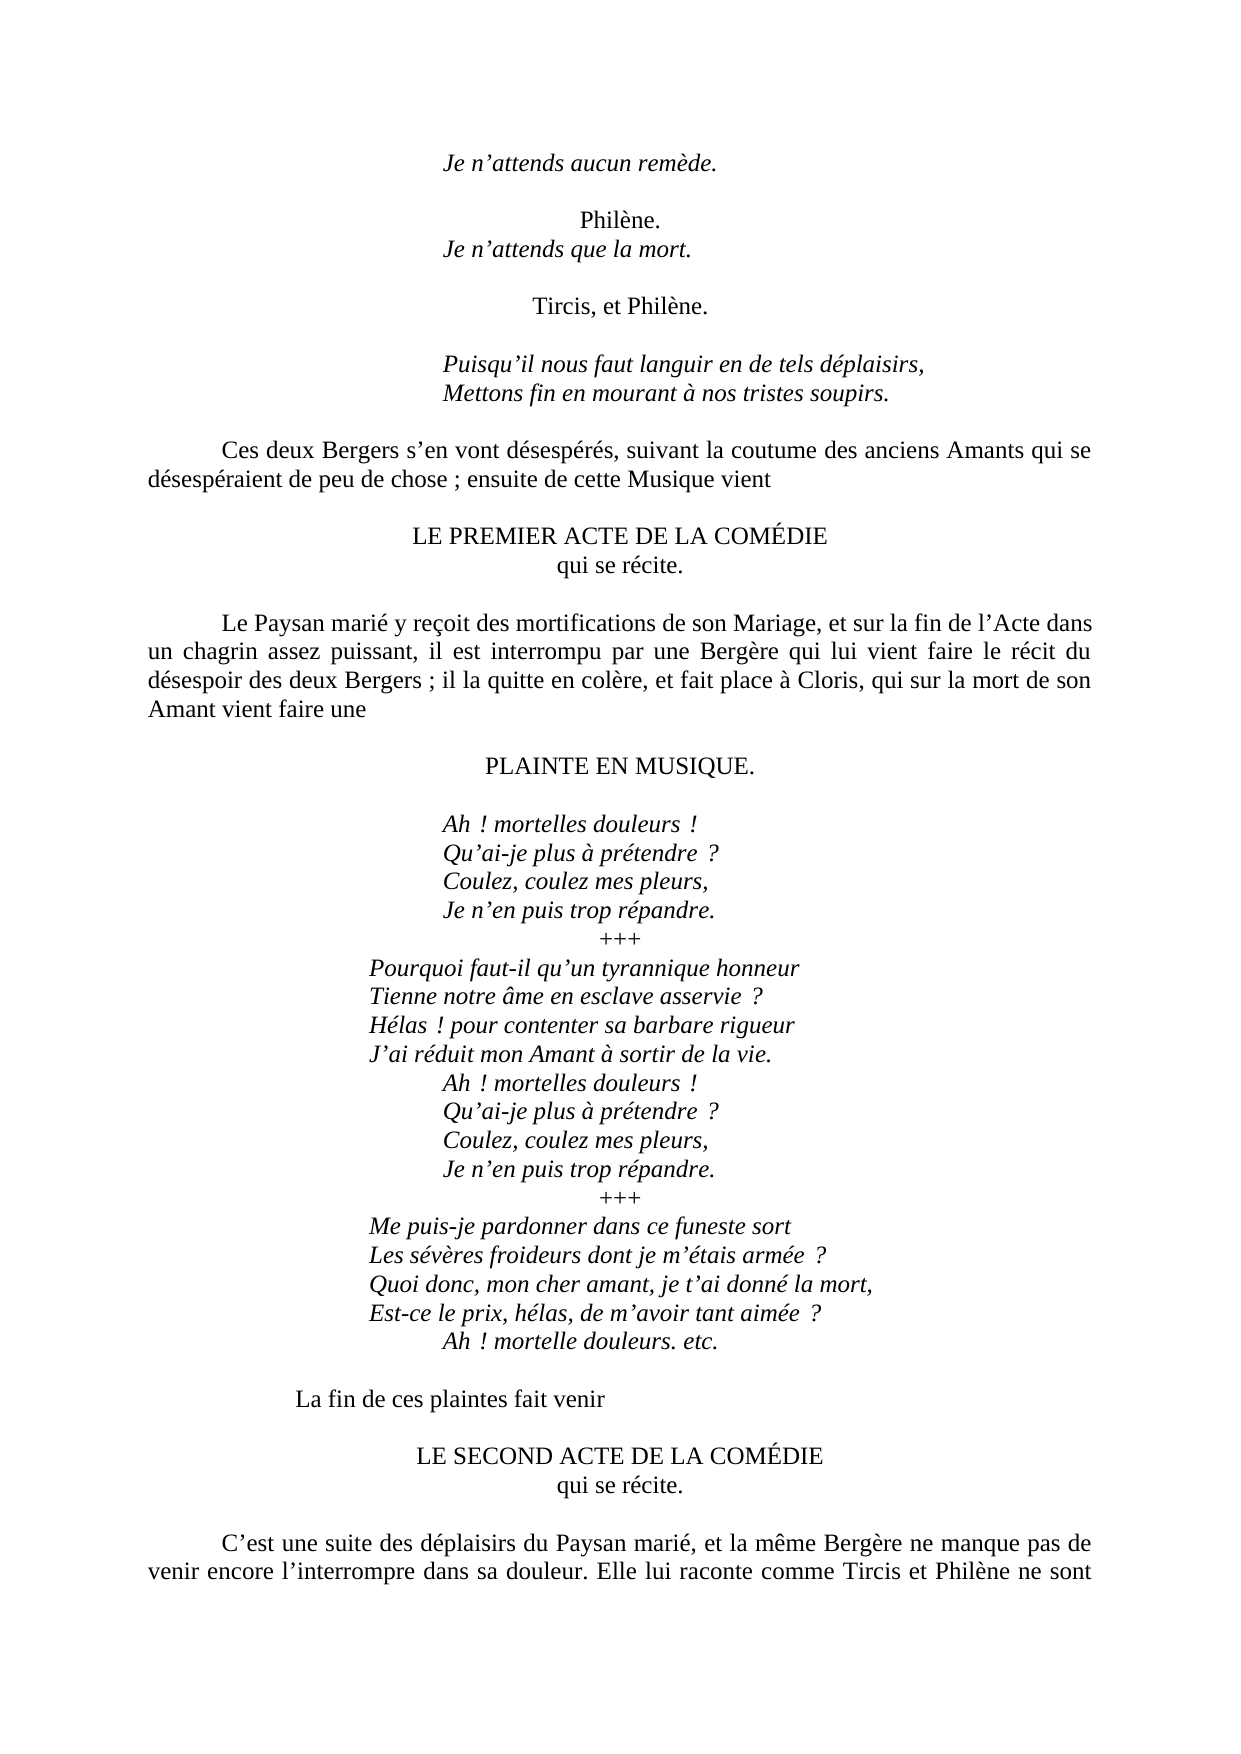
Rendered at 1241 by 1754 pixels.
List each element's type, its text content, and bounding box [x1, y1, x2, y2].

text Je n’attends aucun remède. [148, 148, 1093, 176]
text Qu’ai-je plus à prétendre ? [148, 1096, 1093, 1125]
text Philène. [148, 205, 1093, 234]
text Hélas ! pour contenter sa barbare rigueur [148, 1010, 1093, 1039]
text Ah ! mortelles douleurs ! [148, 809, 1093, 838]
text La fin de ces plaintes fait venir [148, 1384, 1093, 1413]
text Tircis, et Philène. [148, 291, 1093, 320]
text Tienne notre âme en esclave asservie ? [148, 981, 1093, 1010]
text Ah ! mortelles douleurs ! [148, 1068, 1093, 1096]
text J’ai réduit mon Amant à sortir de la vie. [148, 1039, 1093, 1068]
text Est-ce le prix, hélas, de m’avoir tant aimée ? [148, 1298, 1093, 1326]
text +++ [148, 924, 1093, 953]
text Mettons fin en mourant à nos tristes soupirs. [148, 378, 1093, 406]
text Le Paysan marié y reçoit des mortifications de son Mariage, et sur la fin de l’Acte dans un chagrin assez puissant, il est interrompu par une Bergère qui lui vient faire le récit du désespoir des deux Bergers ; il la quitte en colère, et fait place à Cloris, qui sur la mort de son Amant vient faire une [148, 608, 1093, 723]
text Ah ! mortelle douleurs. etc. [148, 1326, 1093, 1355]
text Ces deux Bergers s’en vont désespérés, suivant la coutume des anciens Amants qui se désespéraient de peu de chose ; ensuite de cette Musique vient [148, 435, 1093, 493]
text Je n’en puis trop répandre. [148, 895, 1093, 924]
text LE SECOND ACTE DE LA COMÉDIE [148, 1441, 1093, 1470]
text qui se récite. [148, 550, 1093, 579]
text Je n’en puis trop répandre. [148, 1154, 1093, 1183]
text LE PREMIER ACTE DE LA COMÉDIE [148, 521, 1093, 550]
text +++ [148, 1183, 1093, 1211]
text Je n’attends que la mort. [148, 234, 1093, 263]
text Pourquoi faut-il qu’un tyrannique honneur [148, 953, 1093, 981]
text PLAINTE EN MUSIQUE. [148, 751, 1093, 780]
text Me puis-je pardonner dans ce funeste sort [148, 1211, 1093, 1240]
text Coulez, coulez mes pleurs, [148, 866, 1093, 895]
text C’est une suite des déplaisirs du Paysan marié, et la même Bergère ne manque pas de venir encore l’interrompre dans sa douleur. Elle lui raconte comme Tircis et Philène ne sont [148, 1528, 1093, 1585]
text qui se récite. [148, 1470, 1093, 1499]
text Les sévères froideurs dont je m’étais armée ? [148, 1240, 1093, 1269]
text Quoi donc, mon cher amant, je t’ai donné la mort, [148, 1269, 1093, 1298]
text Coulez, coulez mes pleurs, [148, 1125, 1093, 1154]
text Puisqu’il nous faut languir en de tels déplaisirs, [148, 349, 1093, 378]
text Qu’ai-je plus à prétendre ? [148, 838, 1093, 866]
